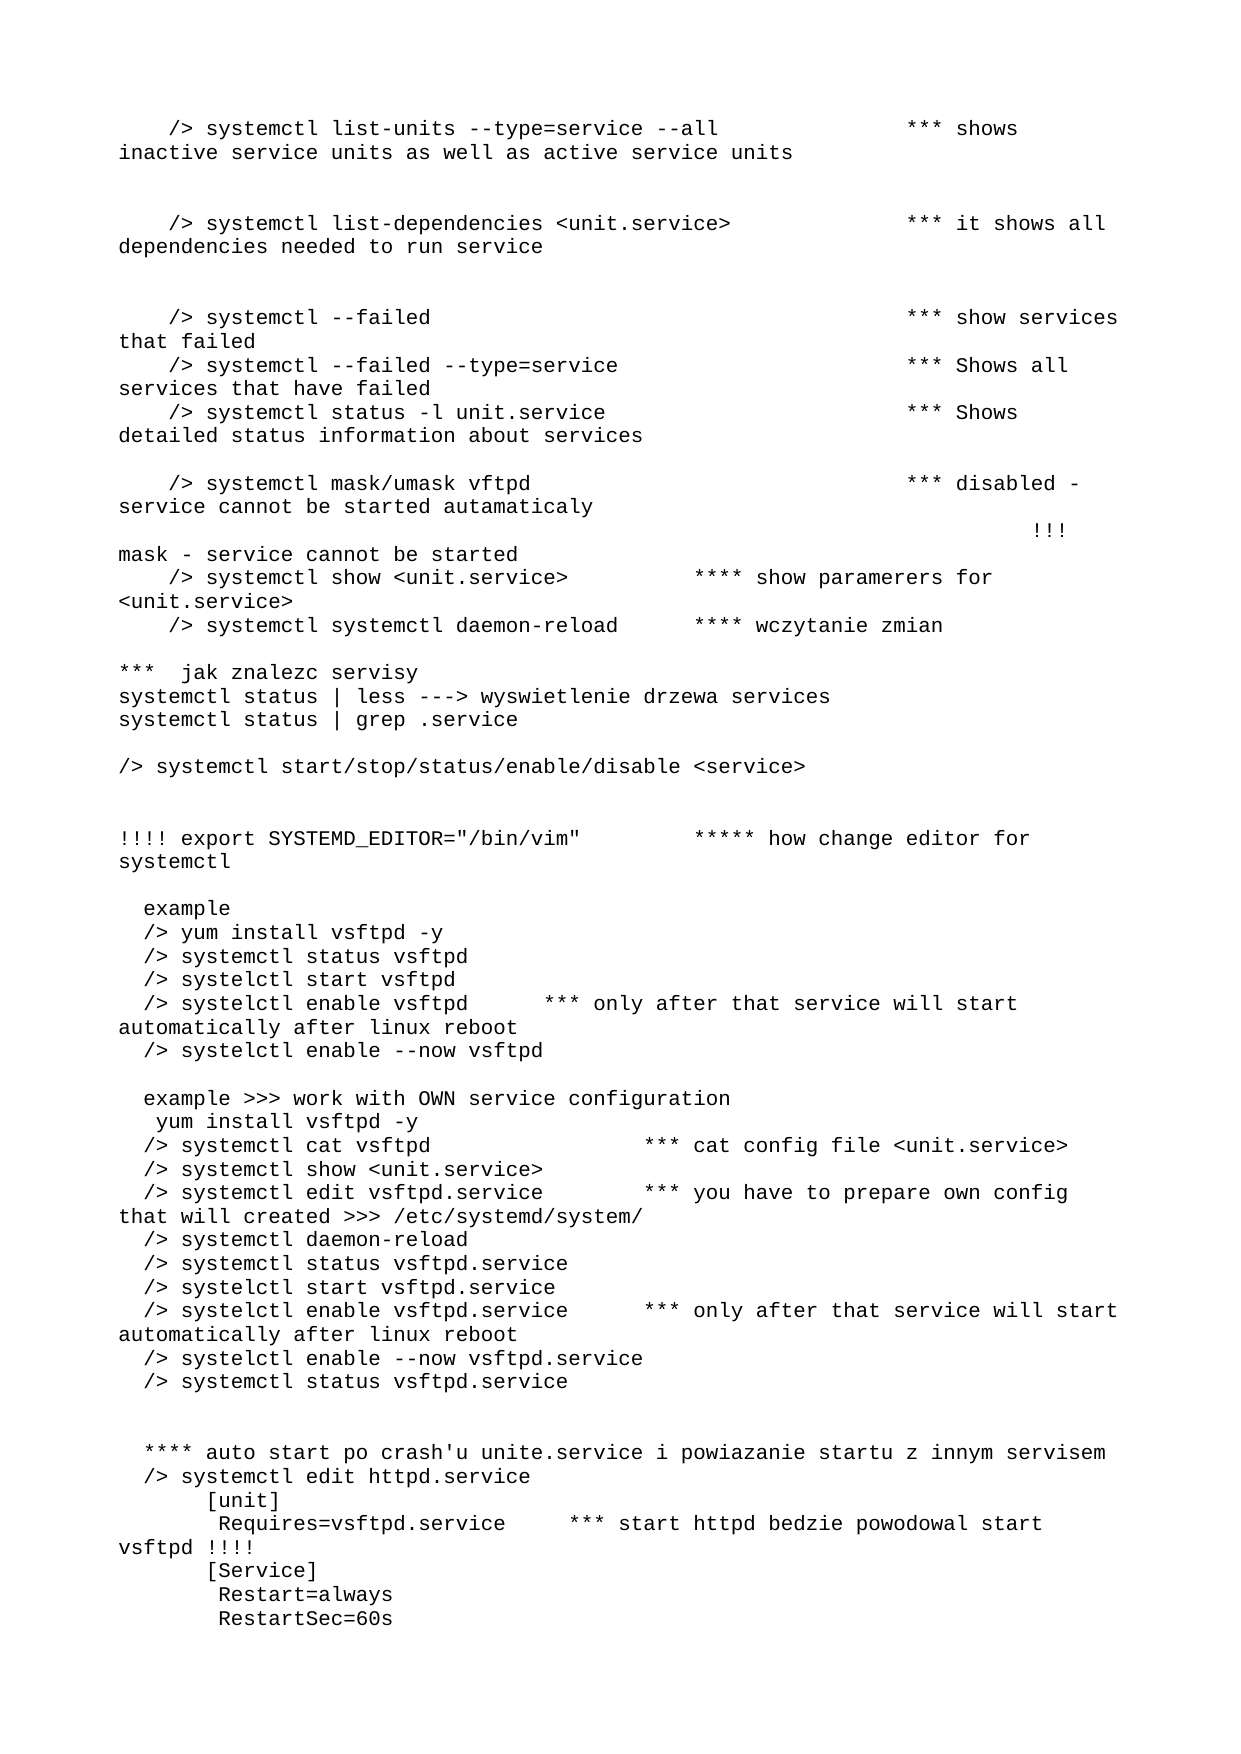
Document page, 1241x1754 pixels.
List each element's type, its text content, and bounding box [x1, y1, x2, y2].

text RestartSec=60s [118, 1608, 1122, 1631]
text /> systemctl edit httpd.service [118, 1466, 1122, 1489]
text /> systemctl daemon-reload [118, 1229, 1122, 1253]
text /> systemctl status -l unit.service *** Shows detailed status information about services [118, 402, 1122, 449]
text /> systemctl start/stop/status/enable/disable <service> [118, 757, 1122, 780]
text /> systemctl show <unit.service> [118, 1158, 1122, 1182]
text /> systelctl start vsftpd.service [118, 1277, 1122, 1300]
text /> systemctl --failed *** show services that failed [118, 307, 1122, 354]
text systemctl status | grep .service [118, 709, 1122, 733]
text /> systemctl mask/umask vftpd *** disabled - service cannot be started autamaticaly [118, 473, 1122, 520]
text [unit] [118, 1489, 1122, 1513]
text systemctl status | less ---> wyswietlenie drzewa services [118, 686, 1122, 709]
text /> systelctl enable --now vsftpd.service [118, 1348, 1122, 1371]
text yum install vsftpd -y [118, 1111, 1122, 1135]
text example >>> work with OWN service configuration [118, 1088, 1122, 1111]
text [Service] [118, 1561, 1122, 1584]
text /> systemctl show <unit.service> **** show paramerers for <unit.service> [118, 567, 1122, 615]
text /> systemctl --failed --type=service *** Shows all services that have failed [118, 354, 1122, 402]
text /> systelctl enable vsftpd.service *** only after that service will start automatically after linux reboot [118, 1300, 1122, 1348]
text /> systelctl start vsftpd [118, 969, 1122, 993]
text Requires=vsftpd.service *** start httpd bedzie powodowal start vsftpd !!!! [118, 1513, 1122, 1561]
text /> systemctl list-units --type=service --all *** shows inactive service units as well as active service units [118, 118, 1122, 165]
text /> systemctl edit vsftpd.service *** you have to prepare own config that will created >>> /etc/systemd/system/ [118, 1182, 1122, 1229]
text example [118, 898, 1122, 922]
text **** auto start po crash'u unite.service i powiazanie startu z innym servisem [118, 1442, 1122, 1466]
text /> systemctl status vsftpd [118, 946, 1122, 969]
text !!! mask - service cannot be started [118, 520, 1122, 567]
text /> systemctl status vsftpd.service [118, 1371, 1122, 1395]
text /> yum install vsftpd -y [118, 922, 1122, 946]
text /> systemctl systemctl daemon-reload **** wczytanie zmian [118, 615, 1122, 638]
text /> systelctl enable --now vsftpd [118, 1040, 1122, 1064]
text !!!! export SYSTEMD_EDITOR="/bin/vim" ***** how change editor for systemctl [118, 827, 1122, 875]
text /> systemctl cat vsftpd *** cat config file <unit.service> [118, 1135, 1122, 1158]
text *** jak znalezc servisy [118, 662, 1122, 686]
text Restart=always [118, 1584, 1122, 1608]
text /> systelctl enable vsftpd *** only after that service will start automatically after linux reboot [118, 993, 1122, 1040]
text /> systemctl status vsftpd.service [118, 1253, 1122, 1277]
text /> systemctl list-dependencies <unit.service> *** it shows all dependencies needed to run service [118, 213, 1122, 260]
